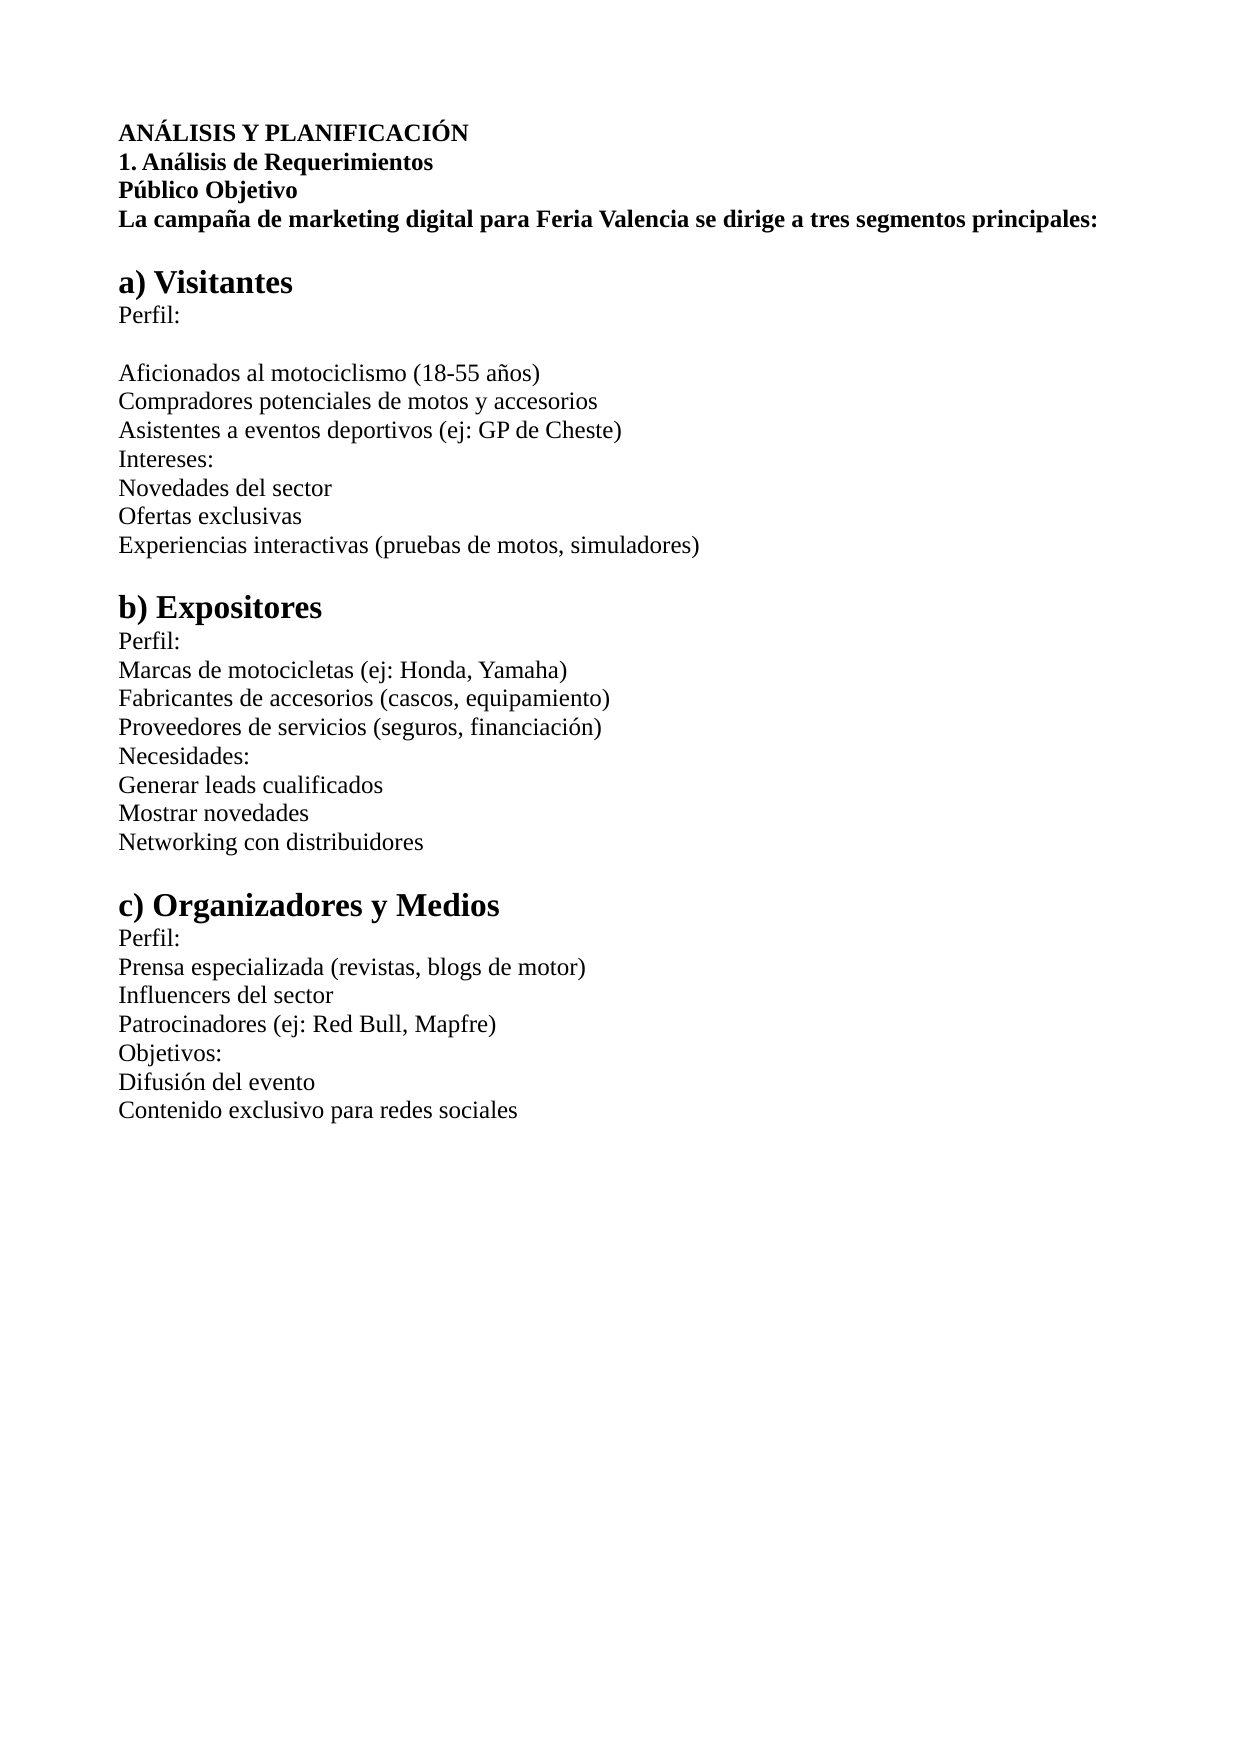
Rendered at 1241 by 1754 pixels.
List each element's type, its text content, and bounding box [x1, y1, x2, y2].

text Público Objetivo [118, 176, 1122, 204]
text Perfil: [118, 626, 1122, 655]
text Influencers del sector [118, 981, 1122, 1009]
text Necesidades: [118, 741, 1122, 770]
text Perfil: [118, 923, 1122, 952]
text Marcas de motocicletas (ej: Honda, Yamaha) [118, 655, 1122, 683]
text Prensa especializada (revistas, blogs de motor) [118, 952, 1122, 981]
text Perfil: [118, 300, 1122, 329]
text Fabricantes de accesorios (cascos, equipamiento) [118, 683, 1122, 712]
text Difusión del evento [118, 1067, 1122, 1096]
text Experiencias interactivas (pruebas de motos, simuladores) [118, 530, 1122, 559]
text ANÁLISIS Y PLANIFICACIÓN [118, 118, 1122, 147]
text Networking con distribuidores [118, 827, 1122, 856]
text Proveedores de servicios (seguros, financiación) [118, 712, 1122, 741]
text Novedades del sector [118, 473, 1122, 501]
text Patrocinadores (ej: Red Bull, Mapfre) [118, 1009, 1122, 1038]
text Aficionados al motociclismo (18-55 años) [118, 358, 1122, 386]
text c) Organizadores y Medios [118, 885, 1122, 923]
text La campaña de marketing digital para Feria Valencia se dirige a tres segmentos principales: [118, 204, 1122, 233]
text a) Visitantes [118, 262, 1122, 300]
text Compradores potenciales de motos y accesorios [118, 386, 1122, 415]
text Objetivos: [118, 1038, 1122, 1067]
text Generar leads cualificados [118, 770, 1122, 798]
text Intereses: [118, 444, 1122, 473]
text Ofertas exclusivas [118, 501, 1122, 530]
text b) Expositores [118, 588, 1122, 626]
text 1. Análisis de Requerimientos [118, 147, 1122, 176]
text Contenido exclusivo para redes sociales [118, 1096, 1122, 1124]
text Mostrar novedades [118, 798, 1122, 827]
text Asistentes a eventos deportivos (ej: GP de Cheste) [118, 415, 1122, 444]
